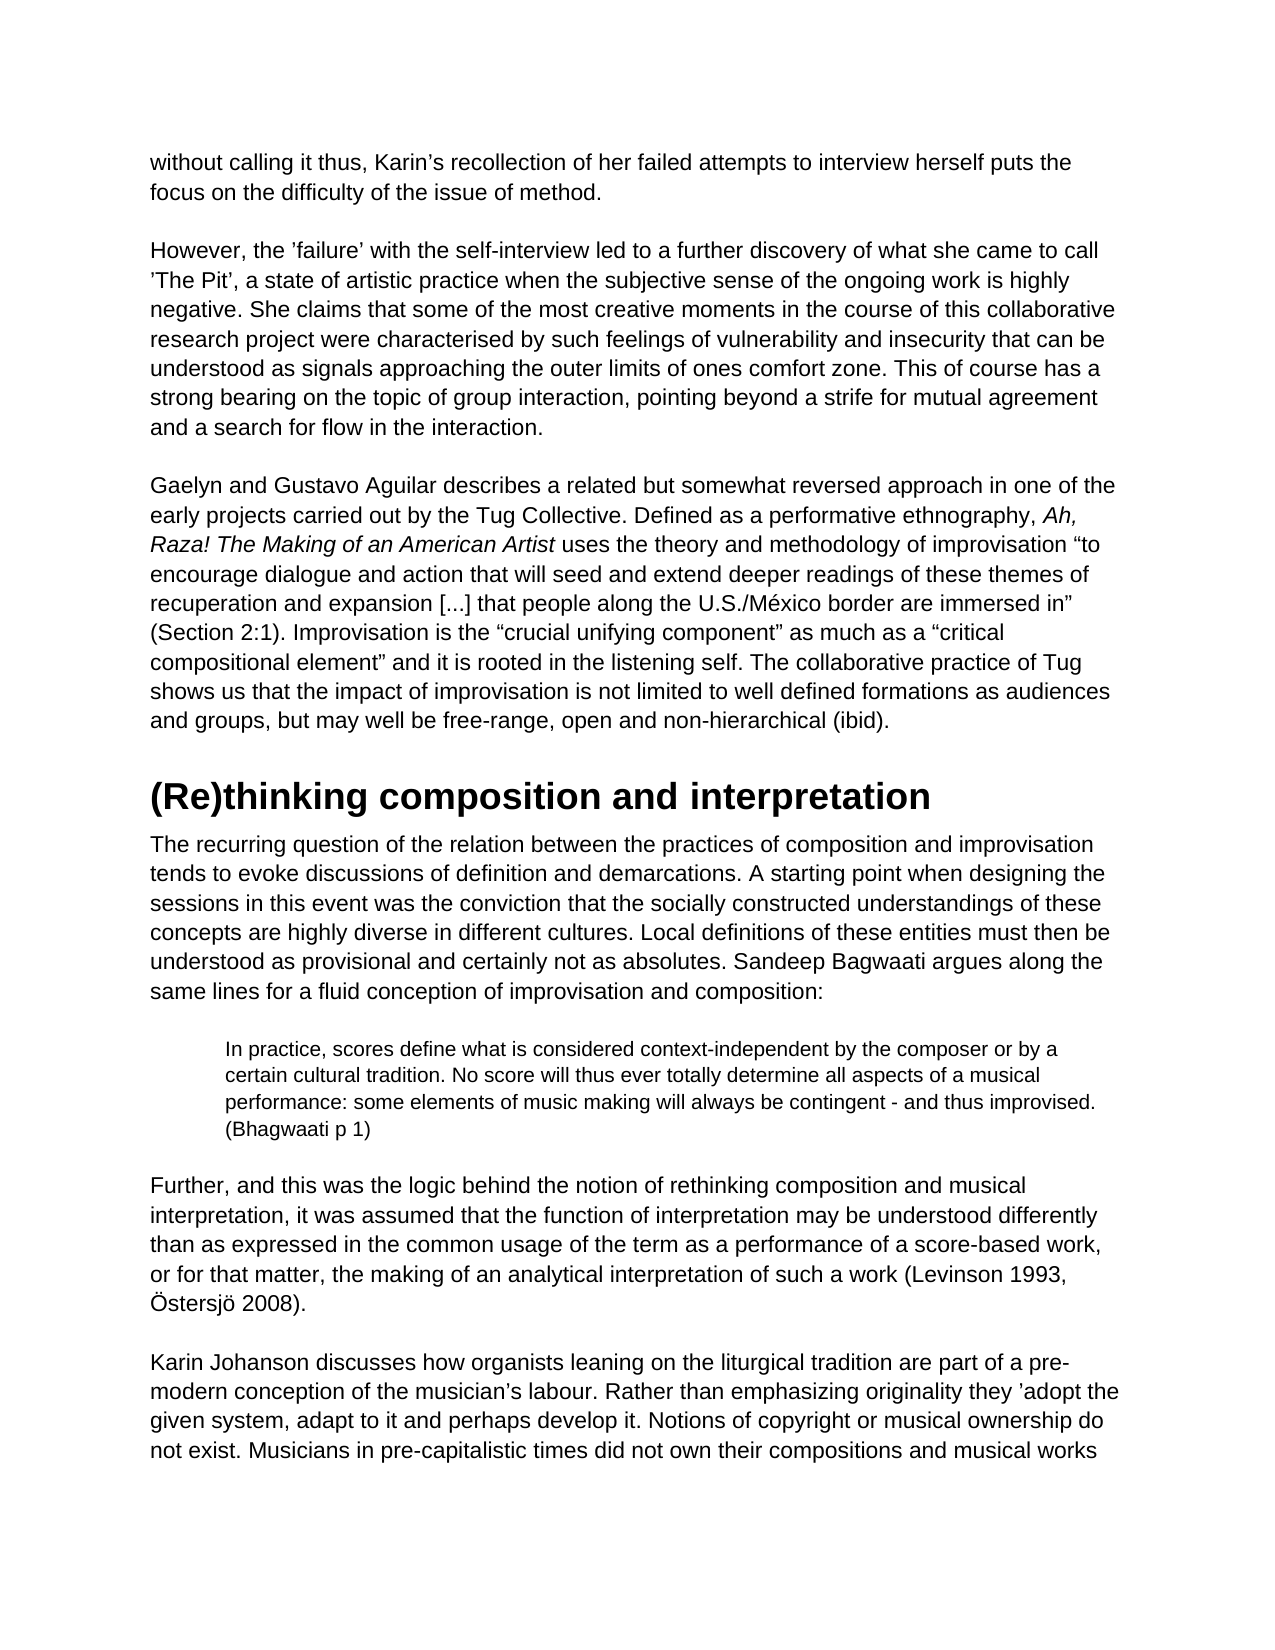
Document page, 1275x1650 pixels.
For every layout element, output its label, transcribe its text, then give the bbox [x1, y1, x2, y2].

text without calling it thus, Karin’s recollection of her failed attempts to interview herself puts the focus on the difficulty of the issue of method. [150, 150, 1125, 205]
subtitle (Re)thinking composition and interpretation [150, 775, 1125, 817]
text Further, and this was the logic behind the notion of rethinking composition and musical interpretation, it was assumed that the function of interpretation may be understood differently than as expressed in the common usage of the term as a performance of a score-based work, or for that matter, the making of an analytical interpretation of such a work (Levinson 1993, Östersjö 2008). [150, 1173, 1125, 1316]
text The recurring question of the relation between the practices of composition and improvisation tends to evoke discussions of definition and demarcations. A starting point when designing the sessions in this event was the conviction that the socially constructed understandings of these concepts are highly diverse in different cultures. Local definitions of these entities must then be understood as provisional and certainly not as absolutes. Sandeep Bagwaati argues along the same lines for a fluid conception of improvisation and composition: [150, 832, 1125, 1004]
text Gaelyn and Gustavo Aguilar describes a related but somewhat reversed approach in one of the early projects carried out by the Tug Collective. Defined as a performative ethnography, Ah, Raza! The Making of an American Artist uses the theory and methodology of improvisation “to encourage dialogue and action that will seed and extend deeper readings of these themes of recuperation and expansion [...] that people along the U.S./México border are immersed in” (Section 2:1). Improvisation is the “crucial unifying component” as much as a “critical compositional element” and it is rooted in the listening self. The collaborative practice of Tug shows us that the impact of improvisation is not limited to well defined formations as audiences and groups, but may well be free-range, open and non-hierarchical (ibid). [150, 473, 1125, 734]
text However, the ’failure’ with the self-interview led to a further discovery of what she came to call ’The Pit’, a state of artistic practice when the subjective sense of the ongoing work is highly negative. She claims that some of the most creative moments in the course of this collaborative research project were characterised by such feelings of vulnerability and insecurity that can be understood as signals approaching the outer limits of ones comfort zone. This of course has a strong bearing on the topic of group interaction, pointing beyond a strife for mutual agreement and a search for flow in the interaction. [150, 238, 1125, 440]
text In practice, scores define what is considered context-independent by the composer or by a certain cultural tradition. No score will thus ever totally determine all aspects of a musical performance: some elements of music making will always be contingent - and thus improvised. (Bhagwaati p 1) [225, 1037, 1125, 1140]
text Karin Johanson discusses how organists leaning on the liturgical tradition are part of a pre-modern conception of the musician’s labour. Rather than emphasizing originality they ’adopt the given system, adapt to it and perhaps develop it. Notions of copyright or musical ownership do not exist. Musicians in pre-capitalistic times did not own their compositions and musical works [150, 1349, 1125, 1463]
